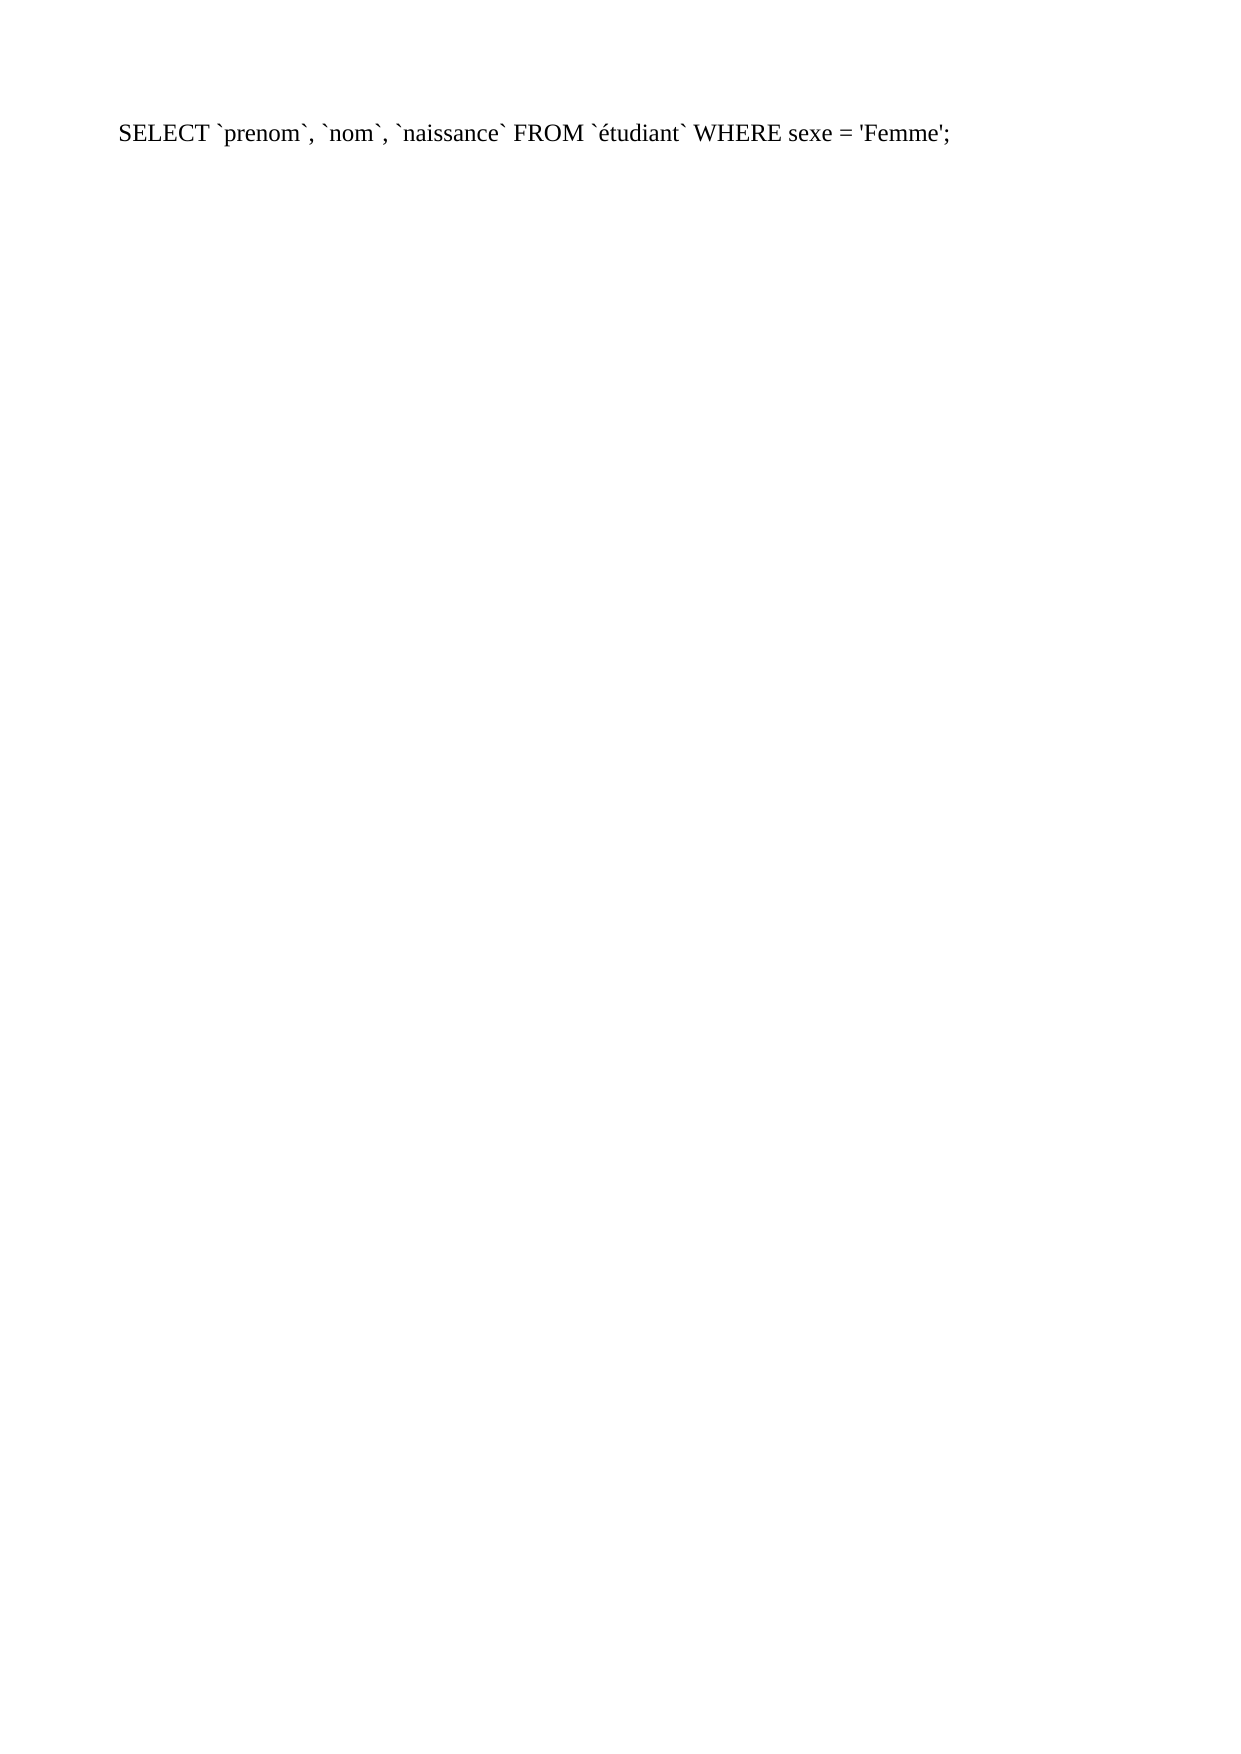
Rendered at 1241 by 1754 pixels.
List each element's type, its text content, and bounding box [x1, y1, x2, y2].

text SELECT `prenom`, `nom`, `naissance` FROM `étudiant` WHERE sexe = 'Femme'; [118, 118, 1122, 147]
